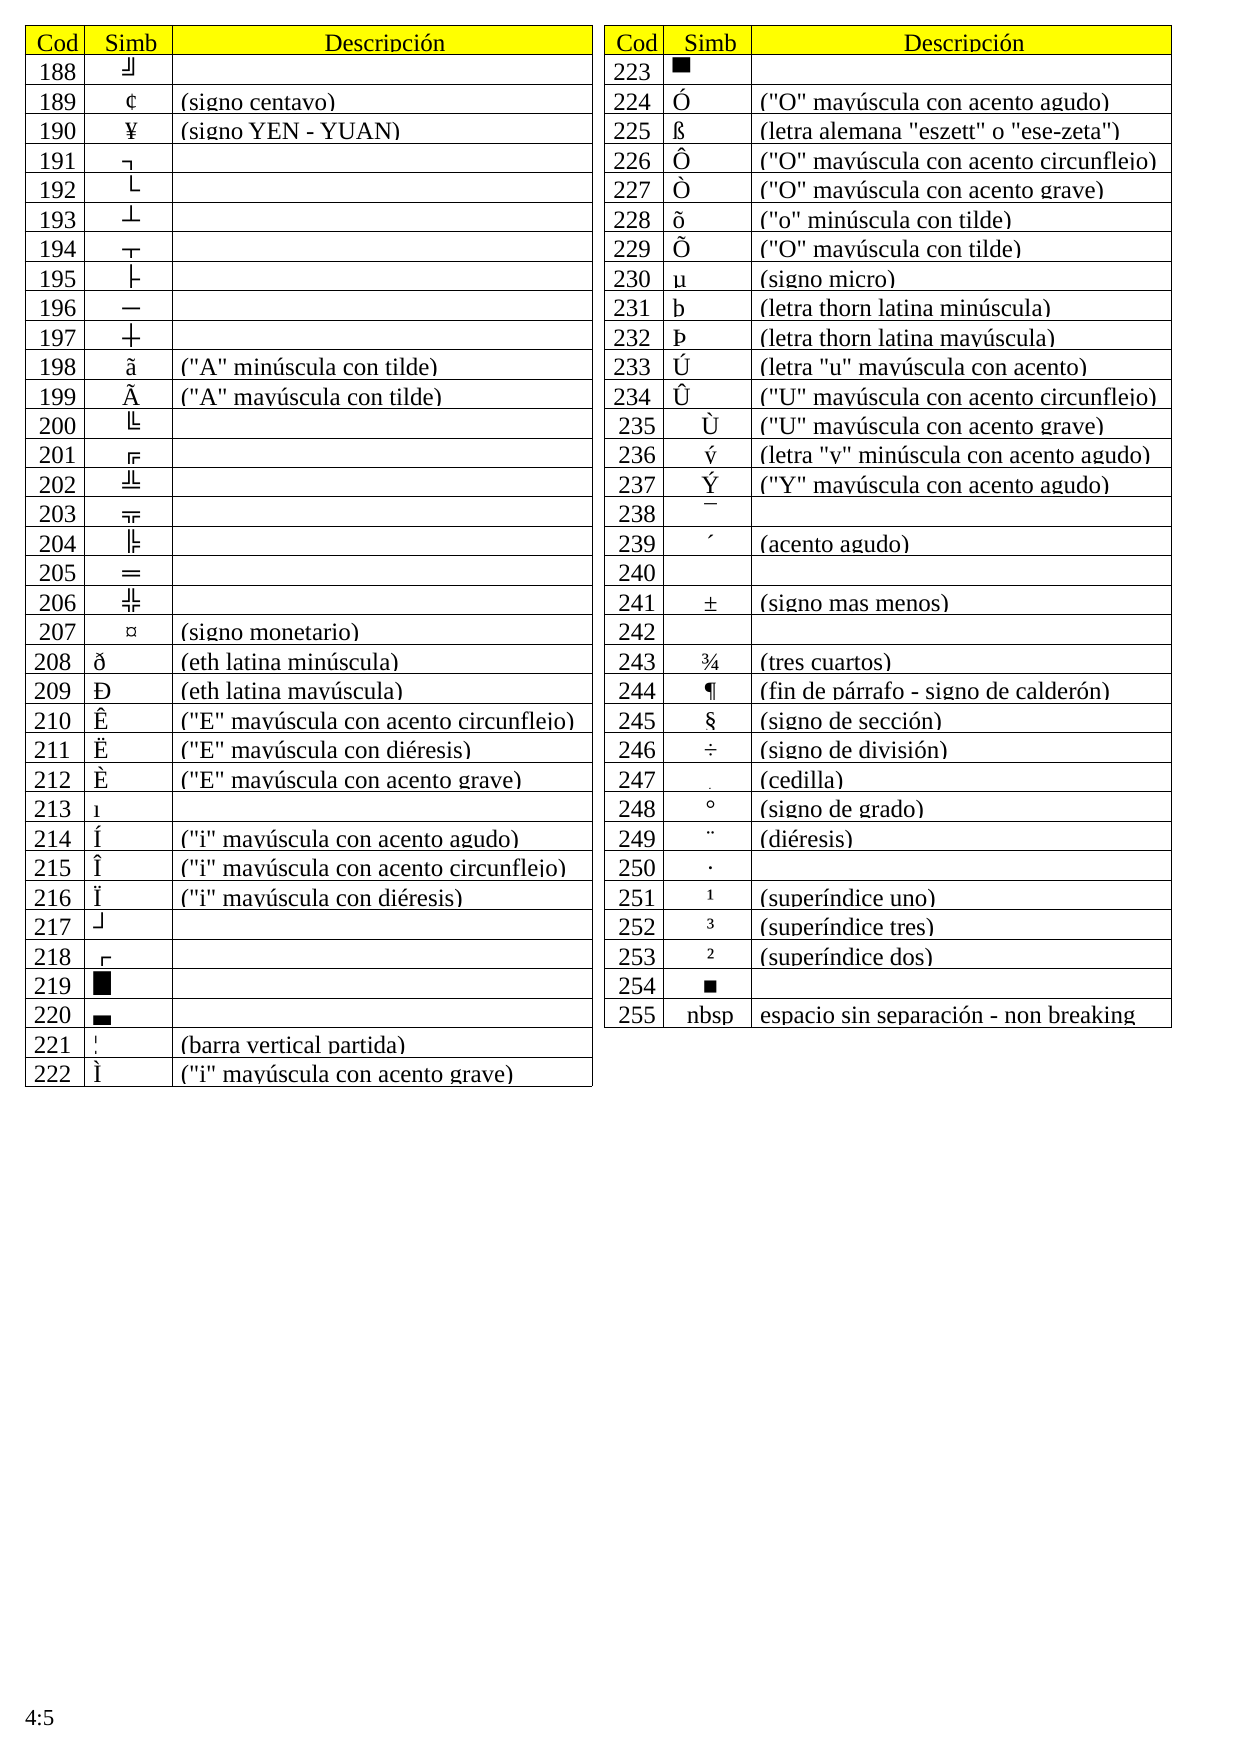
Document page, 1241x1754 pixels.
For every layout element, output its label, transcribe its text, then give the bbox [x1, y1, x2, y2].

table_cell 227 [605, 173, 663, 202]
table_cell Ý [664, 468, 751, 496]
table_cell █ [85, 969, 172, 998]
table_cell espacio sin separación - non breaking space [752, 999, 1171, 1027]
table_cell [173, 969, 592, 998]
table_cell ├ [85, 262, 172, 290]
table_cell [752, 851, 1171, 880]
table_cell [173, 999, 592, 1027]
table_cell [173, 586, 592, 614]
table_cell 215 [26, 851, 84, 880]
table_cell (signo de grado) [752, 792, 1171, 821]
table_cell ± [664, 586, 751, 614]
table_cell 244 [605, 674, 663, 703]
table_cell [173, 556, 592, 585]
table_cell (superíndice tres) [752, 910, 1171, 939]
table_cell 223 [605, 55, 663, 84]
table_cell ­ [664, 556, 751, 585]
table_cell ("E" mayúscula con diéresis) [173, 733, 592, 762]
table_cell ² [664, 940, 751, 968]
table_cell ÷ [664, 733, 751, 762]
table_cell 249 [605, 822, 663, 850]
table_cell ╠ [85, 527, 172, 555]
table_header Descripción [752, 26, 1171, 54]
table_cell 229 [605, 232, 663, 261]
table_cell ("i" mayúscula con diéresis) [173, 881, 592, 909]
table_cell 216 [26, 881, 84, 909]
table_cell └ [85, 173, 172, 202]
table_cell (signo micro) [752, 262, 1171, 290]
table_cell nbsp [664, 999, 751, 1027]
table_cell [173, 321, 592, 349]
table_cell 192 [26, 173, 84, 202]
table_cell 234 [605, 380, 663, 408]
table_cell 207 [26, 615, 84, 644]
table_cell ═ [85, 556, 172, 585]
table_cell 245 [605, 704, 663, 732]
table_cell 199 [26, 380, 84, 408]
table_cell 233 [605, 350, 663, 378]
table_cell (signo mas menos) [752, 586, 1171, 614]
table_cell Ì [85, 1058, 172, 1086]
table_cell [173, 468, 592, 496]
table_cell (signo de división) [752, 733, 1171, 762]
table_cell Ð [85, 674, 172, 703]
table_cell 198 [26, 350, 84, 378]
table_cell È [85, 763, 172, 791]
table_cell [173, 497, 592, 526]
table_cell ╔ [85, 439, 172, 467]
table_cell ¸ [664, 763, 751, 791]
table_cell 248 [605, 792, 663, 821]
table_cell 232 [605, 321, 663, 349]
table_cell 230 [605, 262, 663, 290]
table_cell õ [664, 203, 751, 231]
table_cell ■ [664, 969, 751, 998]
table_cell Ê [85, 704, 172, 732]
table_cell ¾ [664, 645, 751, 673]
table_cell Ï [85, 881, 172, 909]
table_cell 250 [605, 851, 663, 880]
table_cell [752, 55, 1171, 84]
table_cell ╦ [85, 497, 172, 526]
table_cell 218 [26, 940, 84, 968]
table_cell [752, 615, 1171, 644]
table_cell 201 [26, 439, 84, 467]
table_cell ("U" mayúscula con acento circunflejo) [752, 380, 1171, 408]
table_cell 255 [605, 999, 663, 1027]
table_cell Ô [664, 144, 751, 172]
table_cell [173, 291, 592, 319]
table_cell Ò [664, 173, 751, 202]
table_cell [752, 969, 1171, 998]
table_cell Ù [664, 409, 751, 437]
table_cell ┼ [85, 321, 172, 349]
table_cell Ú [664, 350, 751, 378]
table_cell 217 [26, 910, 84, 939]
table_cell 236 [605, 439, 663, 467]
table_cell 243 [605, 645, 663, 673]
table_cell ╝ [85, 55, 172, 84]
table_cell 231 [605, 291, 663, 319]
table_cell 208 [26, 645, 84, 673]
table_cell ("E" mayúscula con acento circunflejo) [173, 704, 592, 732]
table_cell (signo centavo) [173, 85, 592, 113]
table_cell [752, 497, 1171, 526]
table_cell 239 [605, 527, 663, 555]
table_cell ╬ [85, 586, 172, 614]
table_cell 222 [26, 1058, 84, 1086]
table_cell (signo de sección) [752, 704, 1171, 732]
table_cell ¥ [85, 114, 172, 143]
table_cell 246 [605, 733, 663, 762]
table_cell Î [85, 851, 172, 880]
table_cell § [664, 704, 751, 732]
table_cell 204 [26, 527, 84, 555]
table_cell ┴ [85, 203, 172, 231]
table_cell 202 [26, 468, 84, 496]
table_cell (letra "y" minúscula con acento agudo) [752, 439, 1171, 467]
table_cell 242 [605, 615, 663, 644]
table_cell ("i" mayúscula con acento circunflejo) [173, 851, 592, 880]
table_cell [173, 439, 592, 467]
table_cell Õ [664, 232, 751, 261]
table_cell þ [664, 291, 751, 319]
table_cell Í [85, 822, 172, 850]
table_cell ("i" mayúscula con acento agudo) [173, 822, 592, 850]
table_cell ð [85, 645, 172, 673]
table_cell ╚ [85, 409, 172, 437]
table_cell 214 [26, 822, 84, 850]
table_cell (superíndice dos) [752, 940, 1171, 968]
table_cell 191 [26, 144, 84, 172]
table_cell 203 [26, 497, 84, 526]
table_cell · [664, 851, 751, 880]
table_cell 195 [26, 262, 84, 290]
table_cell (letra alemana "eszett" o "ese-zeta") [752, 114, 1171, 143]
table_cell 212 [26, 763, 84, 791]
table_cell (superíndice uno) [752, 881, 1171, 909]
table_cell (acento agudo) [752, 527, 1171, 555]
table_cell 200 [26, 409, 84, 437]
table_cell (eth latina minúscula) [173, 645, 592, 673]
table_cell ı [85, 792, 172, 821]
table_cell ¶ [664, 674, 751, 703]
table_cell ¤ [85, 615, 172, 644]
table_cell µ [664, 262, 751, 290]
table_cell ("o" minúscula con tilde) [752, 203, 1171, 231]
table_header Descripción [173, 26, 592, 54]
table_cell 235 [605, 409, 663, 437]
table_cell 224 [605, 85, 663, 113]
table_cell ▄ [85, 999, 172, 1027]
table_cell ┐ [85, 144, 172, 172]
table_cell 237 [605, 468, 663, 496]
table_cell 225 [605, 114, 663, 143]
table_cell [173, 144, 592, 172]
table_cell ¹ [664, 881, 751, 909]
table_cell 253 [605, 940, 663, 968]
table_cell ▀ [664, 55, 751, 84]
table_cell 254 [605, 969, 663, 998]
table_cell [173, 232, 592, 261]
table_cell [173, 527, 592, 555]
table_cell ("A" mayúscula con tilde) [173, 380, 592, 408]
table_cell [173, 940, 592, 968]
table_cell (eth latina mayúscula) [173, 674, 592, 703]
table_cell ¯ [664, 497, 751, 526]
table_cell (diéresis) [752, 822, 1171, 850]
table_cell (signo YEN - YUAN) [173, 114, 592, 143]
table_cell ("O" mayúscula con acento circunflejo) [752, 144, 1171, 172]
table_cell ("O" mayúscula con tilde) [752, 232, 1171, 261]
table_cell ³ [664, 910, 751, 939]
table_cell 206 [26, 586, 84, 614]
table_cell [173, 173, 592, 202]
table_cell (cedilla) [752, 763, 1171, 791]
table_cell 197 [26, 321, 84, 349]
table_cell 251 [605, 881, 663, 909]
table_cell ´ [664, 527, 751, 555]
table_cell ("O" mayúscula con acento agudo) [752, 85, 1171, 113]
table_cell 247 [605, 763, 663, 791]
table_header Simb [85, 26, 172, 54]
table_cell ("E" mayúscula con acento grave) [173, 763, 592, 791]
table_cell Ã [85, 380, 172, 408]
table_cell 210 [26, 704, 84, 732]
table_cell (letra thorn latina mayúscula) [752, 321, 1171, 349]
table_cell ¢ [85, 85, 172, 113]
table_cell [173, 55, 592, 84]
table_cell 193 [26, 203, 84, 231]
table_cell ã [85, 350, 172, 378]
table_cell (signo monetario) [173, 615, 592, 644]
table_cell [173, 910, 592, 939]
table_cell 238 [605, 497, 663, 526]
table_cell 228 [605, 203, 663, 231]
table_cell 196 [26, 291, 84, 319]
table_cell Ó [664, 85, 751, 113]
table_cell (tres cuartos) [752, 645, 1171, 673]
table_cell 190 [26, 114, 84, 143]
table_cell ("O" mayúscula con acento grave) [752, 173, 1171, 202]
table_cell 189 [26, 85, 84, 113]
table_header Cod [26, 26, 84, 54]
table_cell 213 [26, 792, 84, 821]
table_header Cod [605, 26, 663, 54]
table_cell 220 [26, 999, 84, 1027]
table_cell ("Y" mayúscula con acento agudo) [752, 468, 1171, 496]
table_cell 241 [605, 586, 663, 614]
table_cell 226 [605, 144, 663, 172]
table_cell ┌ [85, 940, 172, 968]
table_cell ° [664, 792, 751, 821]
table_cell [173, 409, 592, 437]
table_cell [752, 556, 1171, 585]
table_cell Û [664, 380, 751, 408]
table_cell Þ [664, 321, 751, 349]
table_cell Ë [85, 733, 172, 762]
table_cell ("A" minúscula con tilde) [173, 350, 592, 378]
table_cell ┘ [85, 910, 172, 939]
table_cell ß [664, 114, 751, 143]
table_cell ("U" mayúscula con acento grave) [752, 409, 1171, 437]
table_cell [173, 792, 592, 821]
table_cell ─ [85, 291, 172, 319]
table_cell 252 [605, 910, 663, 939]
table_cell ý [664, 439, 751, 467]
table_cell ¨ [664, 822, 751, 850]
table_cell 211 [26, 733, 84, 762]
table_header Simb [664, 26, 751, 54]
table_cell ¦ [85, 1028, 172, 1057]
table_cell (barra vertical partida) [173, 1028, 592, 1057]
table_cell (letra "u" mayúscula con acento) [752, 350, 1171, 378]
table_cell 219 [26, 969, 84, 998]
table_cell [173, 262, 592, 290]
table_cell 194 [26, 232, 84, 261]
table_cell 209 [26, 674, 84, 703]
table_cell 188 [26, 55, 84, 84]
table_cell ╩ [85, 468, 172, 496]
table_cell (letra thorn latina minúscula) [752, 291, 1171, 319]
table_cell ("i" mayúscula con acento grave) [173, 1058, 592, 1086]
table_cell [173, 203, 592, 231]
table_cell 240 [605, 556, 663, 585]
table_cell ‗ [664, 615, 751, 644]
table_cell (fin de párrafo - signo de calderón) [752, 674, 1171, 703]
table_cell 205 [26, 556, 84, 585]
table_cell ┬ [85, 232, 172, 261]
table_cell 221 [26, 1028, 84, 1057]
